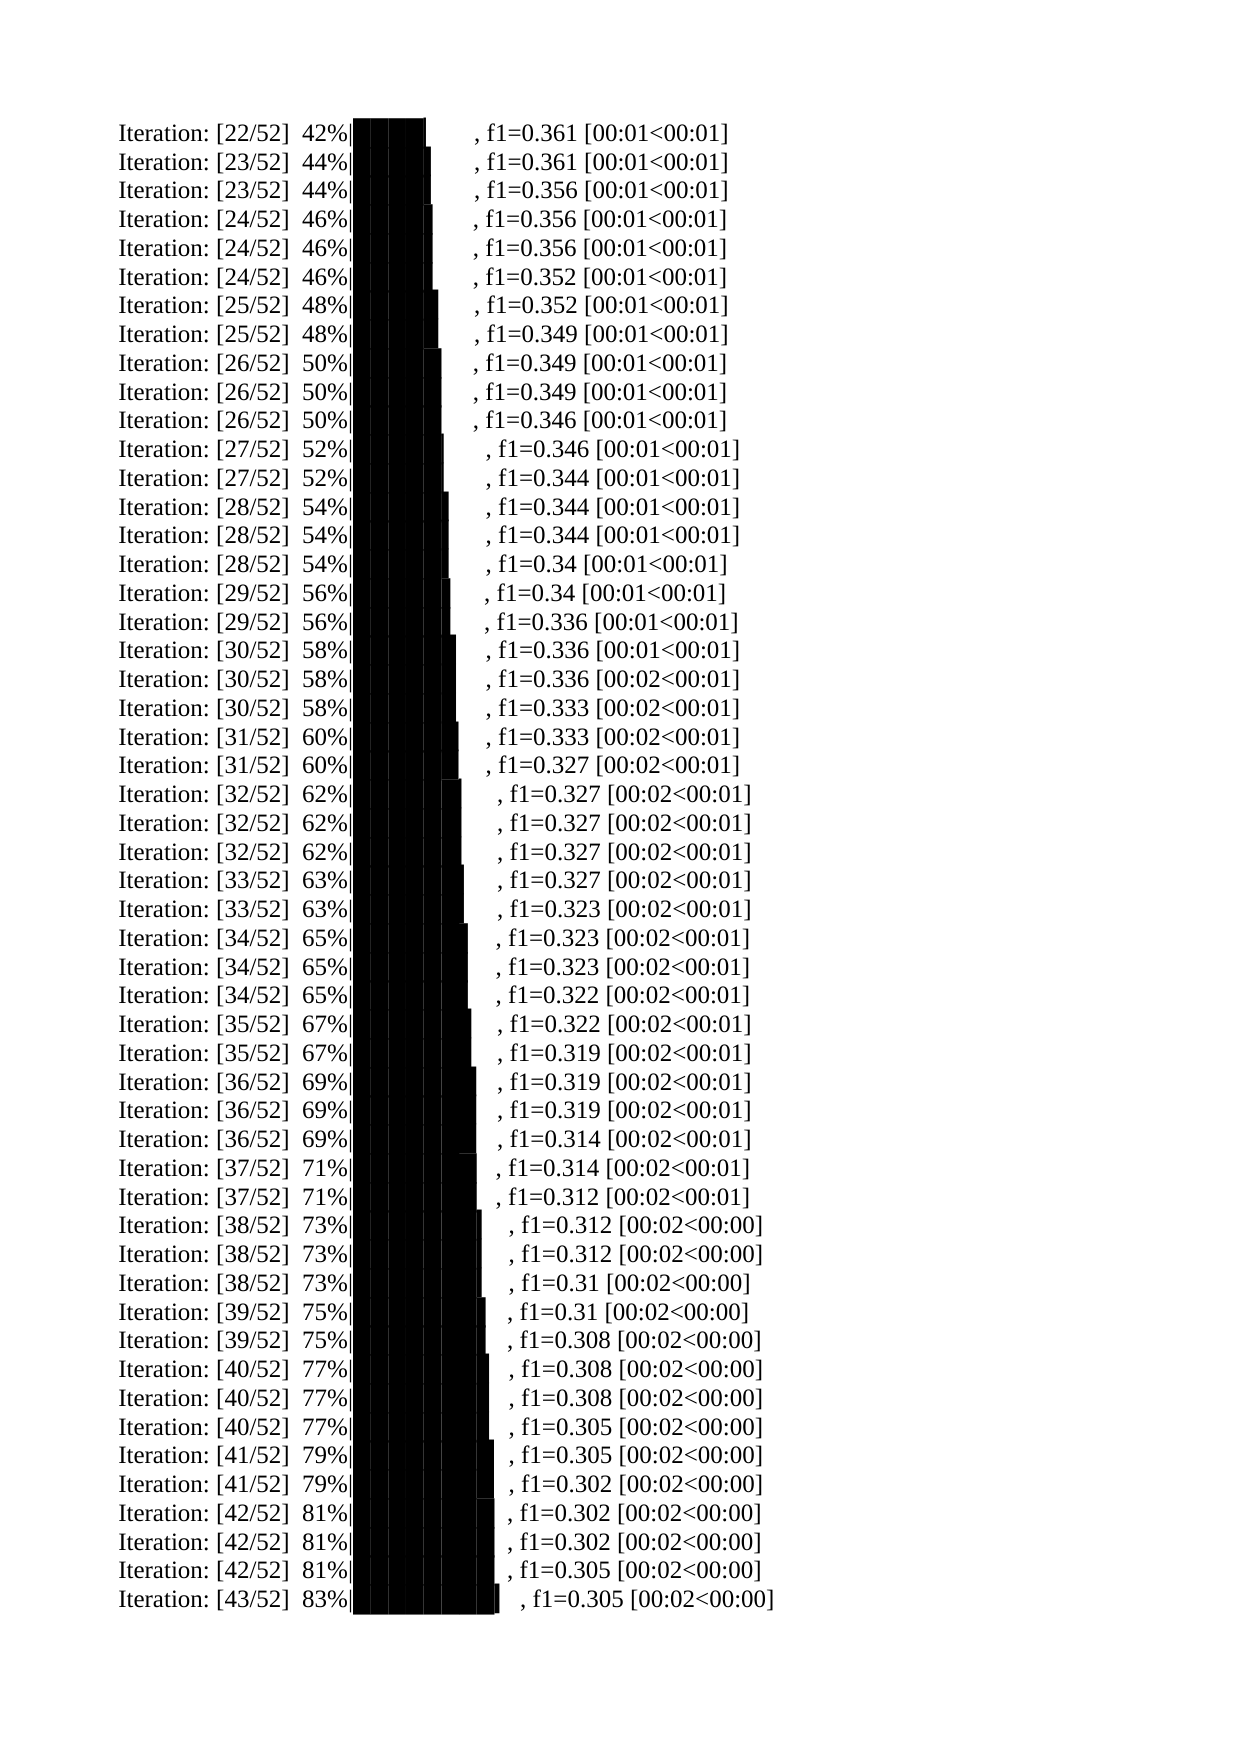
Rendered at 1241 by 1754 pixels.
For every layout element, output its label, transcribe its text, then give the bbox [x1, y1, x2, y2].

text Iteration: [41/52] 79%|███████▉ , f1=0.302 [00:02<00:00] [118, 1469, 353, 1498]
text Iteration: [34/52] 65%|██████▌ , f1=0.322 [00:02<00:01] [118, 981, 353, 1009]
text Iteration: [23/52] 44%|████▍ , f1=0.356 [00:01<00:01] [118, 176, 353, 204]
text Iteration: [32/52] 62%|██████▏ , f1=0.327 [00:02<00:01] [118, 779, 353, 808]
text Iteration: [30/52] 58%|█████▊ , f1=0.336 [00:02<00:01] [118, 664, 353, 693]
text Iteration: [40/52] 77%|███████▋ , f1=0.305 [00:02<00:00] [489, 1412, 1122, 1441]
text Iteration: [24/52] 46%|████▌ , f1=0.352 [00:01<00:01] [432, 262, 1122, 291]
text Iteration: [22/52] 42%|████▏ , f1=0.361 [00:01<00:01] [118, 118, 353, 147]
text Iteration: [35/52] 67%|██████▋ , f1=0.319 [00:02<00:01] [118, 1038, 353, 1067]
text Iteration: [28/52] 54%|█████▍ , f1=0.344 [00:01<00:01] [448, 492, 1122, 521]
text Iteration: [26/52] 50%|█████ , f1=0.346 [00:01<00:01] [441, 406, 1122, 434]
text Iteration: [42/52] 81%|████████ , f1=0.302 [00:02<00:00] [494, 1498, 1122, 1527]
text Iteration: [42/52] 81%|████████ , f1=0.305 [00:02<00:00] [494, 1556, 1122, 1584]
text Iteration: [39/52] 75%|███████▌ , f1=0.308 [00:02<00:00] [118, 1326, 353, 1354]
text Iteration: [26/52] 50%|█████ , f1=0.349 [00:01<00:01] [118, 377, 353, 406]
text Iteration: [33/52] 63%|██████▎ , f1=0.323 [00:02<00:01] [464, 894, 1122, 923]
text Iteration: [41/52] 79%|███████▉ , f1=0.305 [00:02<00:00] [494, 1441, 1122, 1469]
text Iteration: [38/52] 73%|███████▎ , f1=0.312 [00:02<00:00] [482, 1239, 1122, 1268]
text Iteration: [24/52] 46%|████▌ , f1=0.352 [00:01<00:01] [118, 262, 353, 291]
text Iteration: [24/52] 46%|████▌ , f1=0.356 [00:01<00:01] [432, 204, 1122, 233]
text Iteration: [30/52] 58%|█████▊ , f1=0.333 [00:02<00:01] [456, 693, 1122, 722]
text Iteration: [22/52] 42%|████▏ , f1=0.361 [00:01<00:01] [425, 118, 1122, 147]
text Iteration: [32/52] 62%|██████▏ , f1=0.327 [00:02<00:01] [461, 837, 1122, 866]
text Iteration: [35/52] 67%|██████▋ , f1=0.319 [00:02<00:01] [471, 1038, 1122, 1067]
text Iteration: [32/52] 62%|██████▏ , f1=0.327 [00:02<00:01] [461, 779, 1122, 808]
text Iteration: [34/52] 65%|██████▌ , f1=0.323 [00:02<00:01] [468, 923, 1122, 952]
text Iteration: [33/52] 63%|██████▎ , f1=0.327 [00:02<00:01] [118, 866, 353, 894]
text Iteration: [26/52] 50%|█████ , f1=0.349 [00:01<00:01] [118, 348, 353, 377]
text Iteration: [35/52] 67%|██████▋ , f1=0.322 [00:02<00:01] [471, 1009, 1122, 1038]
text Iteration: [28/52] 54%|█████▍ , f1=0.344 [00:01<00:01] [448, 521, 1122, 549]
text Iteration: [23/52] 44%|████▍ , f1=0.361 [00:01<00:01] [118, 147, 353, 176]
text Iteration: [34/52] 65%|██████▌ , f1=0.323 [00:02<00:01] [468, 952, 1122, 981]
text Iteration: [36/52] 69%|██████▉ , f1=0.314 [00:02<00:01] [476, 1124, 1122, 1153]
text Iteration: [26/52] 50%|█████ , f1=0.349 [00:01<00:01] [441, 377, 1122, 406]
text Iteration: [33/52] 63%|██████▎ , f1=0.323 [00:02<00:01] [118, 894, 353, 923]
text Iteration: [35/52] 67%|██████▋ , f1=0.322 [00:02<00:01] [118, 1009, 353, 1038]
text Iteration: [39/52] 75%|███████▌ , f1=0.31 [00:02<00:00] [485, 1297, 1122, 1326]
text Iteration: [36/52] 69%|██████▉ , f1=0.319 [00:02<00:01] [476, 1096, 1122, 1124]
text Iteration: [40/52] 77%|███████▋ , f1=0.305 [00:02<00:00] [118, 1412, 353, 1441]
text Iteration: [37/52] 71%|███████ , f1=0.312 [00:02<00:01] [118, 1182, 353, 1211]
text Iteration: [29/52] 56%|█████▌ , f1=0.336 [00:01<00:01] [450, 607, 1122, 636]
text Iteration: [39/52] 75%|███████▌ , f1=0.31 [00:02<00:00] [118, 1297, 353, 1326]
text Iteration: [24/52] 46%|████▌ , f1=0.356 [00:01<00:01] [118, 204, 353, 233]
text Iteration: [34/52] 65%|██████▌ , f1=0.322 [00:02<00:01] [468, 981, 1122, 1009]
text Iteration: [26/52] 50%|█████ , f1=0.346 [00:01<00:01] [118, 406, 353, 434]
text Iteration: [30/52] 58%|█████▊ , f1=0.336 [00:02<00:01] [456, 664, 1122, 693]
text Iteration: [38/52] 73%|███████▎ , f1=0.312 [00:02<00:00] [118, 1211, 353, 1239]
text Iteration: [32/52] 62%|██████▏ , f1=0.327 [00:02<00:01] [461, 808, 1122, 837]
text Iteration: [42/52] 81%|████████ , f1=0.302 [00:02<00:00] [118, 1498, 353, 1527]
text Iteration: [26/52] 50%|█████ , f1=0.349 [00:01<00:01] [441, 348, 1122, 377]
text Iteration: [39/52] 75%|███████▌ , f1=0.308 [00:02<00:00] [485, 1326, 1122, 1354]
text Iteration: [31/52] 60%|█████▉ , f1=0.327 [00:02<00:01] [458, 751, 1122, 779]
text Iteration: [42/52] 81%|████████ , f1=0.305 [00:02<00:00] [118, 1556, 353, 1584]
text Iteration: [31/52] 60%|█████▉ , f1=0.327 [00:02<00:01] [118, 751, 353, 779]
text Iteration: [38/52] 73%|███████▎ , f1=0.31 [00:02<00:00] [482, 1268, 1122, 1297]
text Iteration: [41/52] 79%|███████▉ , f1=0.302 [00:02<00:00] [494, 1469, 1122, 1498]
text Iteration: [30/52] 58%|█████▊ , f1=0.333 [00:02<00:01] [118, 693, 353, 722]
text Iteration: [38/52] 73%|███████▎ , f1=0.312 [00:02<00:00] [482, 1211, 1122, 1239]
text Iteration: [38/52] 73%|███████▎ , f1=0.312 [00:02<00:00] [118, 1239, 353, 1268]
text Iteration: [24/52] 46%|████▌ , f1=0.356 [00:01<00:01] [432, 233, 1122, 262]
text Iteration: [29/52] 56%|█████▌ , f1=0.34 [00:01<00:01] [450, 578, 1122, 607]
text Iteration: [36/52] 69%|██████▉ , f1=0.314 [00:02<00:01] [118, 1124, 353, 1153]
text Iteration: [38/52] 73%|███████▎ , f1=0.31 [00:02<00:00] [118, 1268, 353, 1297]
text Iteration: [32/52] 62%|██████▏ , f1=0.327 [00:02<00:01] [118, 808, 353, 837]
text Iteration: [36/52] 69%|██████▉ , f1=0.319 [00:02<00:01] [118, 1096, 353, 1124]
text Iteration: [40/52] 77%|███████▋ , f1=0.308 [00:02<00:00] [118, 1354, 353, 1383]
text Iteration: [29/52] 56%|█████▌ , f1=0.336 [00:01<00:01] [118, 607, 353, 636]
text Iteration: [40/52] 77%|███████▋ , f1=0.308 [00:02<00:00] [489, 1383, 1122, 1412]
text Iteration: [37/52] 71%|███████ , f1=0.312 [00:02<00:01] [477, 1182, 1122, 1211]
text Iteration: [43/52] 83%|████████▎ , f1=0.305 [00:02<00:00] [118, 1584, 353, 1613]
text Iteration: [34/52] 65%|██████▌ , f1=0.323 [00:02<00:01] [118, 923, 353, 952]
text Iteration: [40/52] 77%|███████▋ , f1=0.308 [00:02<00:00] [489, 1354, 1122, 1383]
text Iteration: [28/52] 54%|█████▍ , f1=0.34 [00:01<00:01] [118, 549, 353, 578]
text Iteration: [23/52] 44%|████▍ , f1=0.361 [00:01<00:01] [430, 147, 1122, 176]
text Iteration: [42/52] 81%|████████ , f1=0.302 [00:02<00:00] [494, 1527, 1122, 1556]
text Iteration: [31/52] 60%|█████▉ , f1=0.333 [00:02<00:01] [118, 722, 353, 751]
text Iteration: [27/52] 52%|█████▏ , f1=0.346 [00:01<00:01] [118, 434, 353, 463]
text Iteration: [25/52] 48%|████▊ , f1=0.349 [00:01<00:01] [118, 319, 353, 348]
text Iteration: [27/52] 52%|█████▏ , f1=0.344 [00:01<00:01] [443, 463, 1122, 492]
text Iteration: [37/52] 71%|███████ , f1=0.314 [00:02<00:01] [477, 1153, 1122, 1182]
text Iteration: [36/52] 69%|██████▉ , f1=0.319 [00:02<00:01] [118, 1067, 353, 1096]
text Iteration: [29/52] 56%|█████▌ , f1=0.34 [00:01<00:01] [118, 578, 353, 607]
text Iteration: [27/52] 52%|█████▏ , f1=0.344 [00:01<00:01] [118, 463, 353, 492]
text Iteration: [30/52] 58%|█████▊ , f1=0.336 [00:01<00:01] [456, 636, 1122, 664]
text Iteration: [36/52] 69%|██████▉ , f1=0.319 [00:02<00:01] [476, 1067, 1122, 1096]
text Iteration: [30/52] 58%|█████▊ , f1=0.336 [00:01<00:01] [118, 636, 353, 664]
text Iteration: [28/52] 54%|█████▍ , f1=0.344 [00:01<00:01] [118, 521, 353, 549]
text Iteration: [25/52] 48%|████▊ , f1=0.349 [00:01<00:01] [438, 319, 1122, 348]
text Iteration: [28/52] 54%|█████▍ , f1=0.34 [00:01<00:01] [448, 549, 1122, 578]
text Iteration: [34/52] 65%|██████▌ , f1=0.323 [00:02<00:01] [118, 952, 353, 981]
text Iteration: [23/52] 44%|████▍ , f1=0.356 [00:01<00:01] [430, 176, 1122, 204]
text Iteration: [27/52] 52%|█████▏ , f1=0.346 [00:01<00:01] [443, 434, 1122, 463]
text Iteration: [37/52] 71%|███████ , f1=0.314 [00:02<00:01] [118, 1153, 353, 1182]
text Iteration: [31/52] 60%|█████▉ , f1=0.333 [00:02<00:01] [458, 722, 1122, 751]
text Iteration: [25/52] 48%|████▊ , f1=0.352 [00:01<00:01] [118, 291, 353, 319]
text Iteration: [43/52] 83%|████████▎ , f1=0.305 [00:02<00:00] [499, 1584, 1122, 1613]
text Iteration: [42/52] 81%|████████ , f1=0.302 [00:02<00:00] [118, 1527, 353, 1556]
text Iteration: [41/52] 79%|███████▉ , f1=0.305 [00:02<00:00] [118, 1441, 353, 1469]
text Iteration: [28/52] 54%|█████▍ , f1=0.344 [00:01<00:01] [118, 492, 353, 521]
text Iteration: [33/52] 63%|██████▎ , f1=0.327 [00:02<00:01] [464, 866, 1122, 894]
text Iteration: [24/52] 46%|████▌ , f1=0.356 [00:01<00:01] [118, 233, 353, 262]
text Iteration: [40/52] 77%|███████▋ , f1=0.308 [00:02<00:00] [118, 1383, 353, 1412]
text Iteration: [25/52] 48%|████▊ , f1=0.352 [00:01<00:01] [438, 291, 1122, 319]
text Iteration: [32/52] 62%|██████▏ , f1=0.327 [00:02<00:01] [118, 837, 353, 866]
